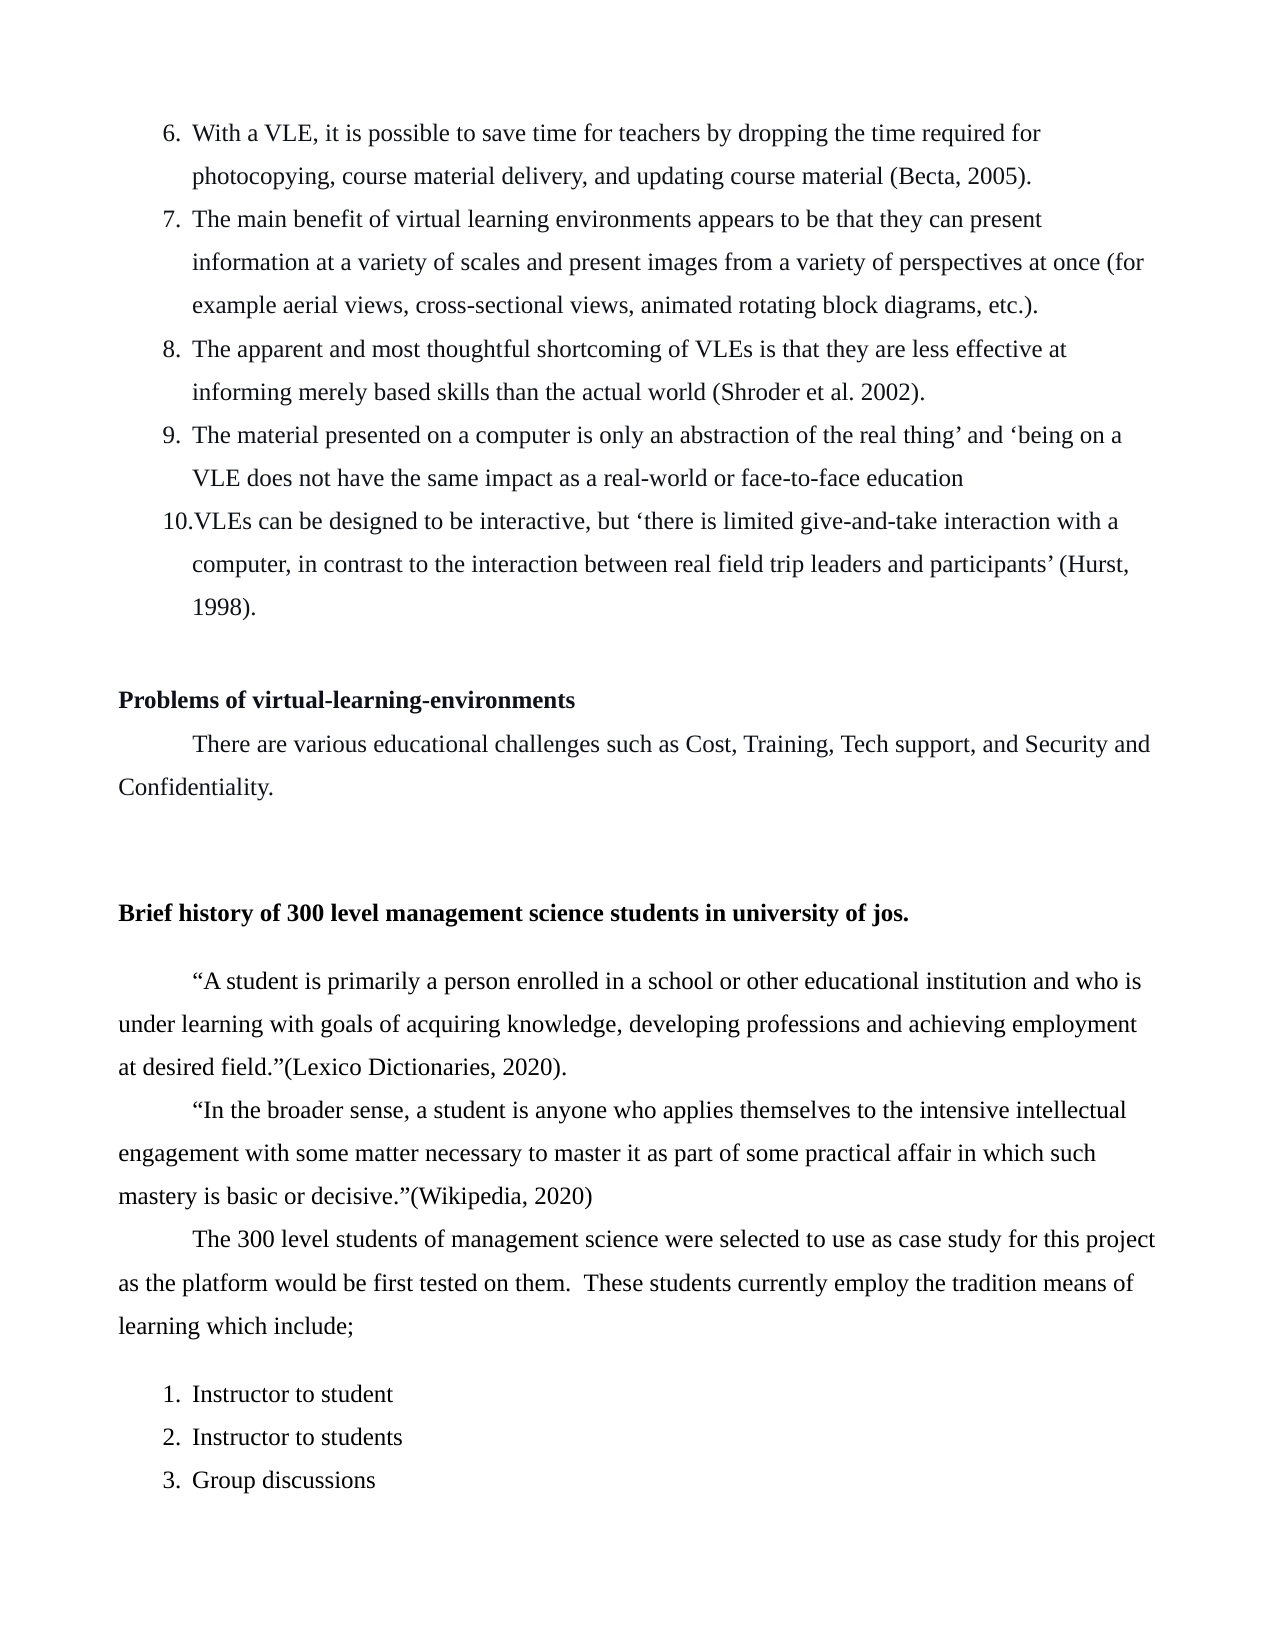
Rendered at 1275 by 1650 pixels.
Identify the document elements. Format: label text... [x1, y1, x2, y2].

list Group discussions [162, 1465, 1157, 1494]
text “A student is primarily a person enrolled in a school or other educational institution and who is under learning with goals of acquiring knowledge, developing professions and achieving employment at desired field.”(Lexico Dictionaries, 2020). “In the broader sense, a student is anyone who applies themselves to the intensive intellectual engagement with some matter necessary to master it as part of some practical affair in which such mastery is basic or decisive.”(Wikipedia, 2020) The 300 level students of management science were selected to use as case study for this project as the platform would be first tested on them. These students currently employ the tradition means of learning which include; [118, 966, 1157, 1339]
list The material presented on a computer is only an abstraction of the real thing’ and ‘being on a VLE does not have the same impact as a real-world or face-to-face education [162, 420, 1157, 492]
list The apparent and most thoughtful shortcoming of VLEs is that they are less effective at informing merely based skills than the actual world (Shroder et al. 2002). [162, 334, 1157, 406]
text Brief history of 300 level management science students in university of jos. [118, 898, 1157, 926]
list The main benefit of virtual learning environments appears to be that they can present information at a variety of scales and present images from a variety of perspectives at once (for example aerial views, cross-sectional views, animated rotating block diagrams, etc.). [162, 204, 1157, 319]
list With a VLE, it is possible to save time for teachers by dropping the time required for photocopying, course material delivery, and updating course material (Becta, 2005). [162, 118, 1157, 190]
list VLEs can be designed to be interactive, but ‘there is limited give-and-take interaction with a computer, in contrast to the interaction between real field trip leaders and participants’ (Hurst, 1998). [162, 506, 1157, 621]
list Instructor to students [162, 1422, 1157, 1451]
list Instructor to student [162, 1379, 1157, 1408]
text Problems of virtual-learning-environments There are various educational challenges such as Cost, Training, Tech support, and Security and Confidentiality. [118, 686, 1157, 801]
